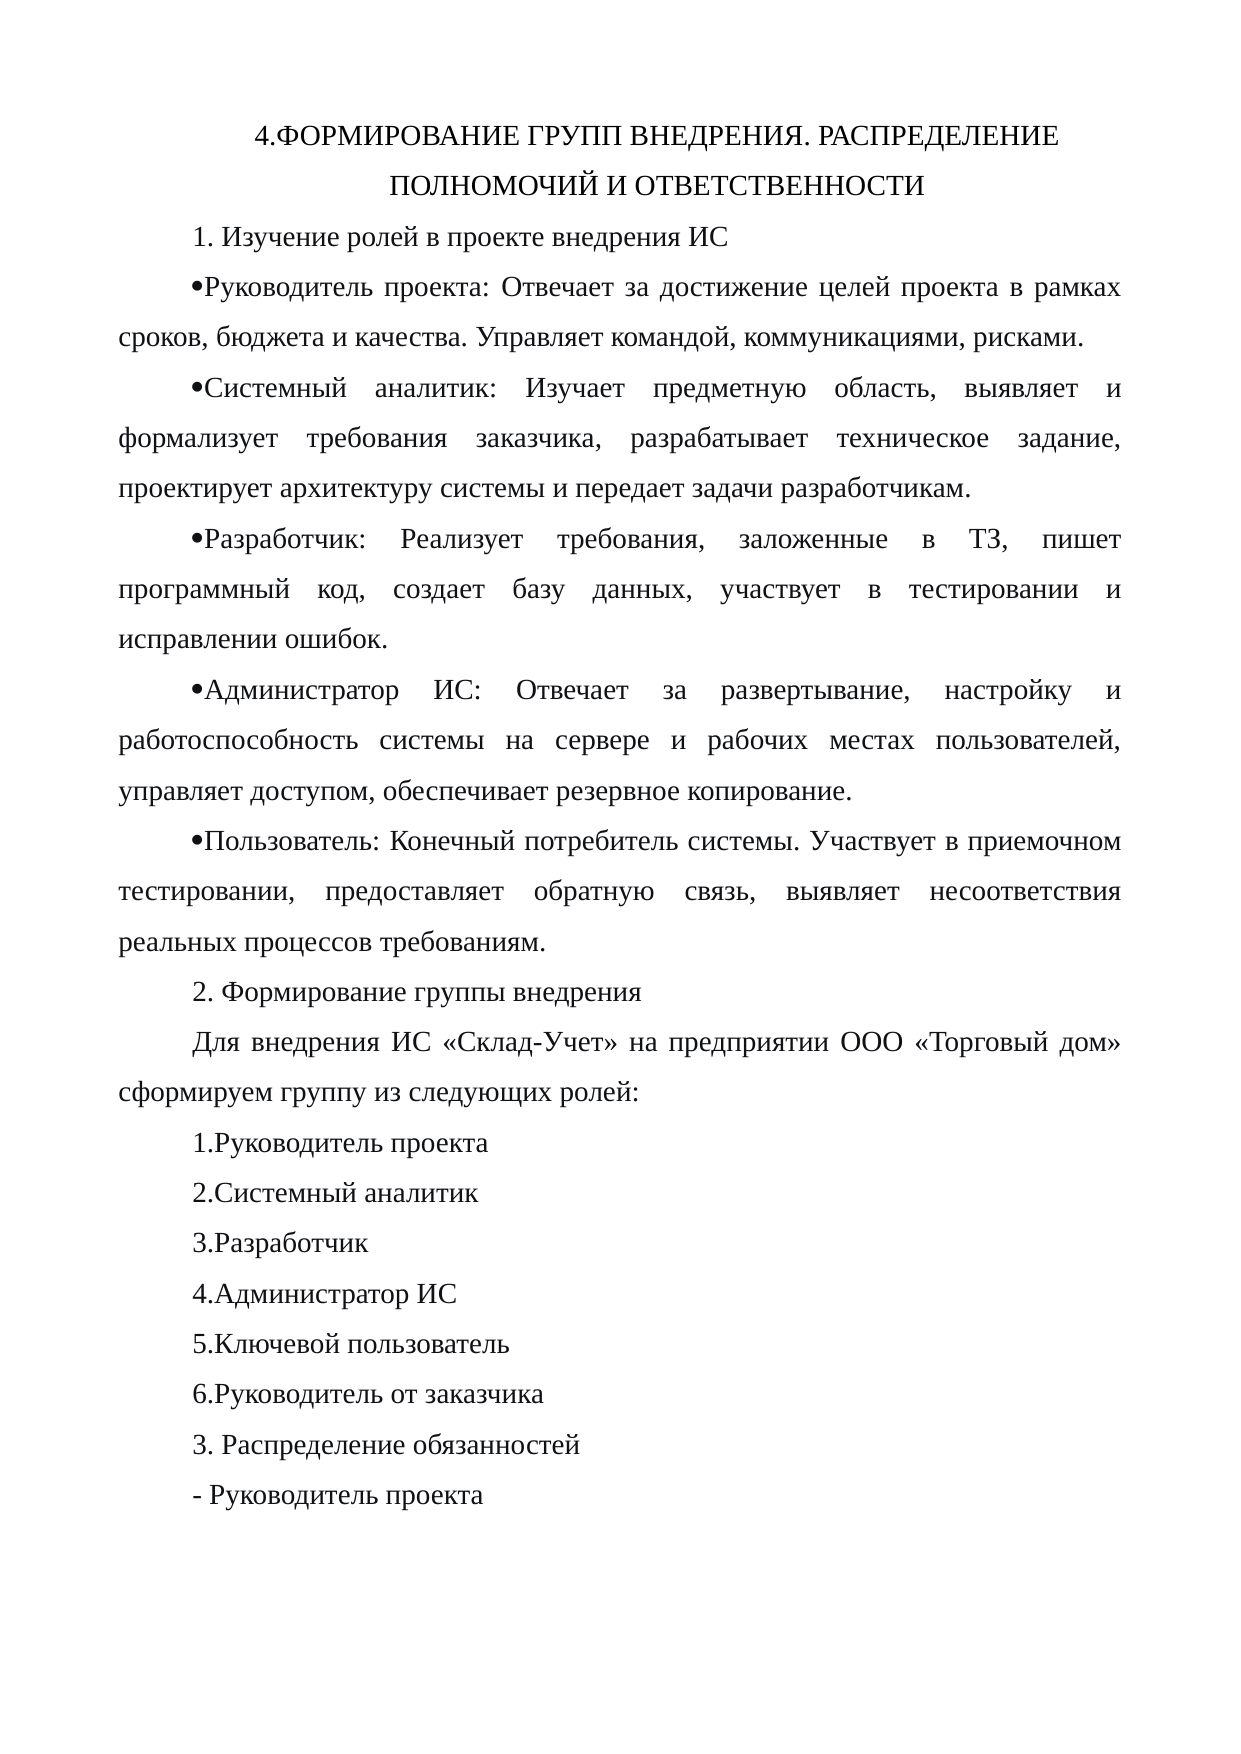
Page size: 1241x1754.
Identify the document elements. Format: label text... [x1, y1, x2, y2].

subtitle 1. Изучение ролей в проекте внедрения ИС [118, 219, 1122, 252]
text ПОЛНОМОЧИЙ И ОТВЕТСТВЕННОСТИ [118, 168, 1122, 202]
list Системный аналитик: Изучает предметную область, выявляет и формализует требования заказчика, разрабатывает техническое задание, проектирует архитектуру системы и передает задачи разработчикам. [118, 370, 1122, 504]
list Пользователь: Конечный потребитель системы. Участвует в приемочном тестировании, предоставляет обратную связь, выявляет несоответствия реальных процессов требованиям. [118, 823, 1122, 957]
list Разработчик: Реализует требования, заложенные в ТЗ, пишет программный код, создает базу данных, участвует в тестировании и исправлении ошибок. [118, 521, 1122, 655]
list Ключевой пользователь [118, 1326, 1122, 1360]
subtitle 3. Распределение обязанностей [118, 1427, 1122, 1460]
list Администратор ИС: Отвечает за развертывание, настройку и работоспособность системы на сервере и рабочих местах пользователей, управляет доступом, обеспечивает резервное копирование. [118, 672, 1122, 806]
subtitle 2. Формирование группы внедрения [118, 974, 1122, 1007]
text - Руководитель проекта [118, 1477, 1122, 1511]
list Руководитель проекта [118, 1125, 1122, 1158]
list Разработчик [118, 1226, 1122, 1259]
list Администратор ИС [118, 1276, 1122, 1309]
list Системный аналитик [118, 1175, 1122, 1209]
text Для внедрения ИС «Склад-Учет» на предприятии ООО «Торговый дом» сформируем группу из следующих ролей: [118, 1024, 1122, 1108]
list Руководитель от заказчика [118, 1376, 1122, 1410]
list Руководитель проекта: Отвечает за достижение целей проекта в рамках сроков, бюджета и качества. Управляет командой, коммуникациями, рисками. [118, 269, 1122, 353]
text 4.ФОРМИРОВАНИЕ ГРУПП ВНЕДРЕНИЯ. РАСПРЕДЕЛЕНИЕ [118, 118, 1122, 152]
